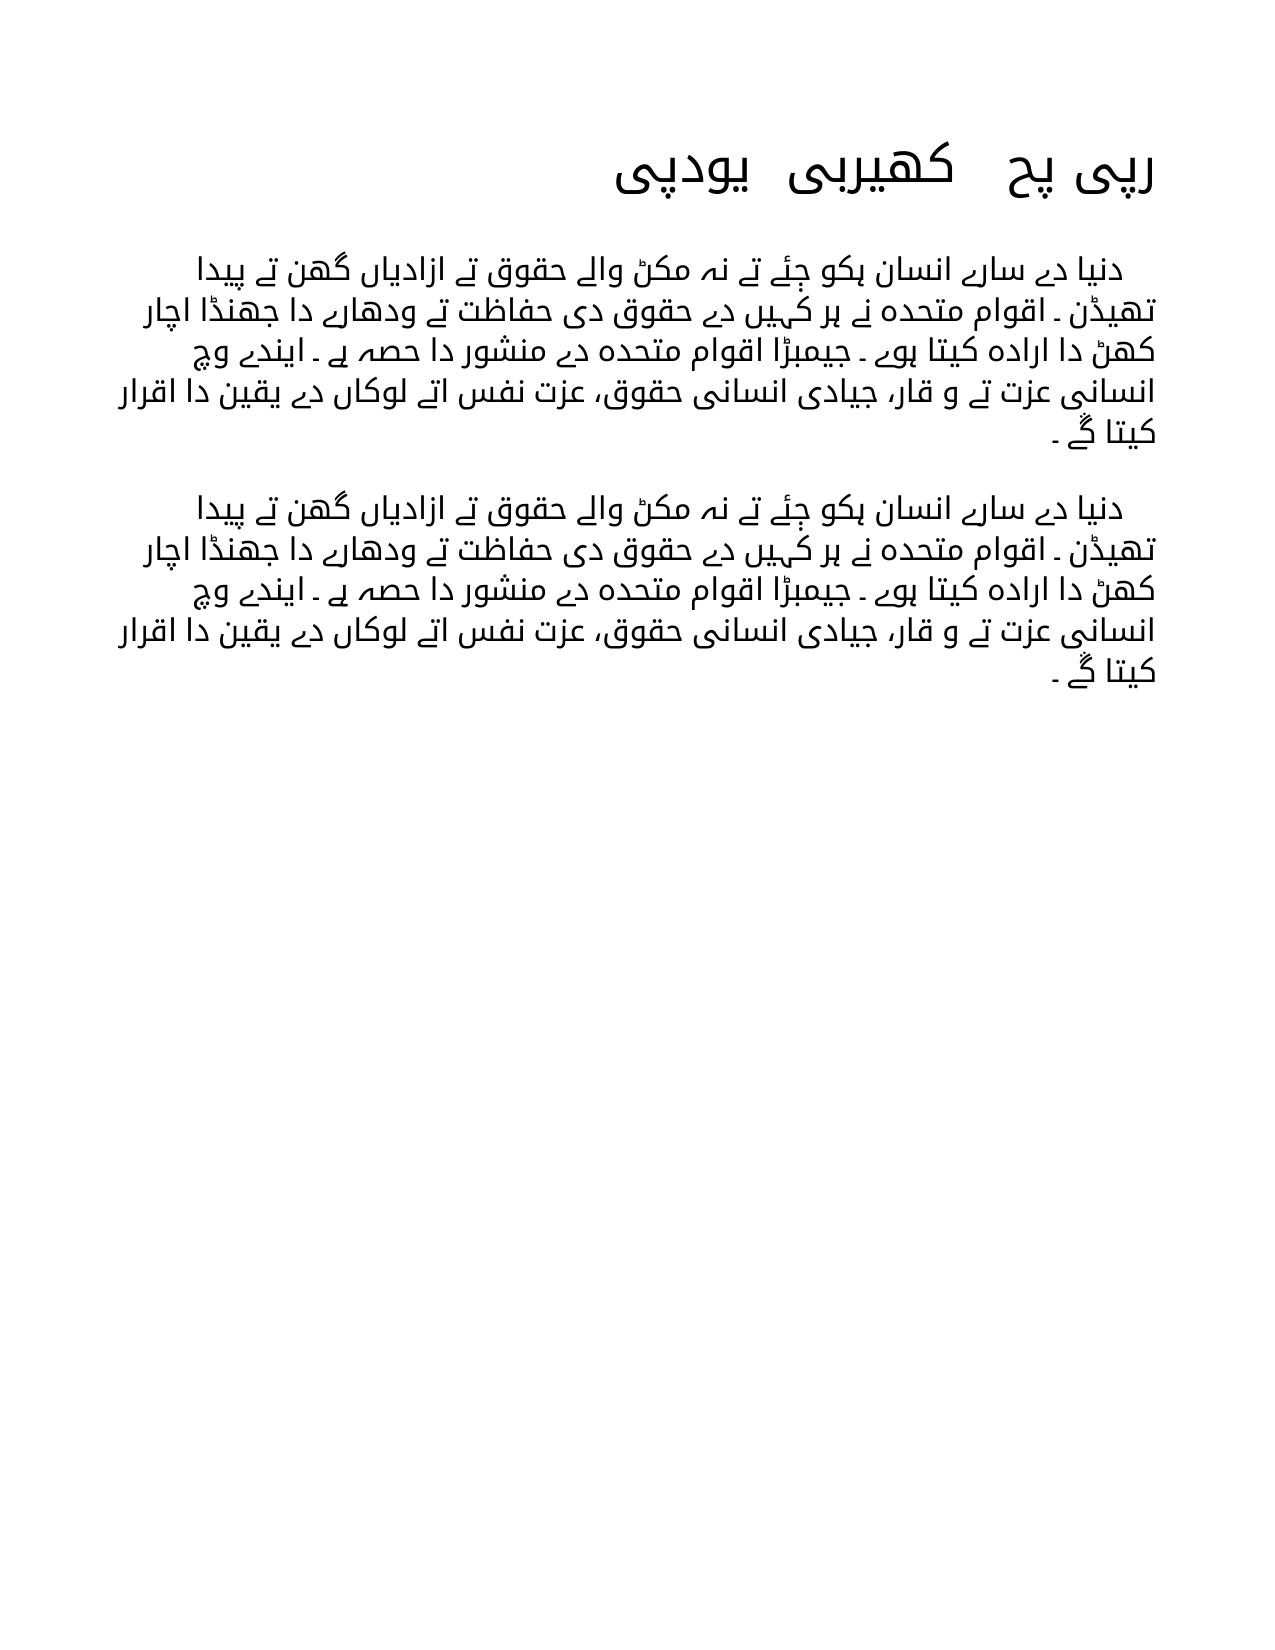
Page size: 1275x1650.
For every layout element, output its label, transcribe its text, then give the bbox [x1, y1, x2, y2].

text دنیا دے سارے انسان ہکو ڄئے تے نہ مکڻ والے حقوق تے ازادیاں گھن تے پیدا تھیڈن ۔ اقوام متحدہ نے ہر کہیں دے حقوق دی حفاظت تے ودھارے دا جھنڈا اچار کھڻ دا ارادہ کیتا ہوے ۔ جیمبڑا اقوام متحدہ دے منشور دا حصہ ہے ۔ ایندے وچ انسانی عزت تے و قار، جیادی انسانی حقوق، عزت نفس اتے لوکاں دے یقین دا اقرار کیتا ڱے ۔ [118, 491, 1157, 695]
text رپی پح کھیربی یودپی [118, 118, 1157, 213]
text دنیا دے سارے انسان ہکو ڄئے تے نہ مکڻ والے حقوق تے ازادیاں گھن تے پیدا تھیڈن ۔ اقوام متحدہ نے ہر کہیں دے حقوق دی حفاظت تے ودھارے دا جھنڈا اچار کھڻ دا ارادہ کیتا ہوے ۔ جیمبڑا اقوام متحدہ دے منشور دا حصہ ہے ۔ ایندے وچ انسانی عزت تے و قار، جیادی انسانی حقوق، عزت نفس اتے لوکاں دے یقین دا اقرار کیتا ڱے ۔ [118, 252, 1157, 456]
